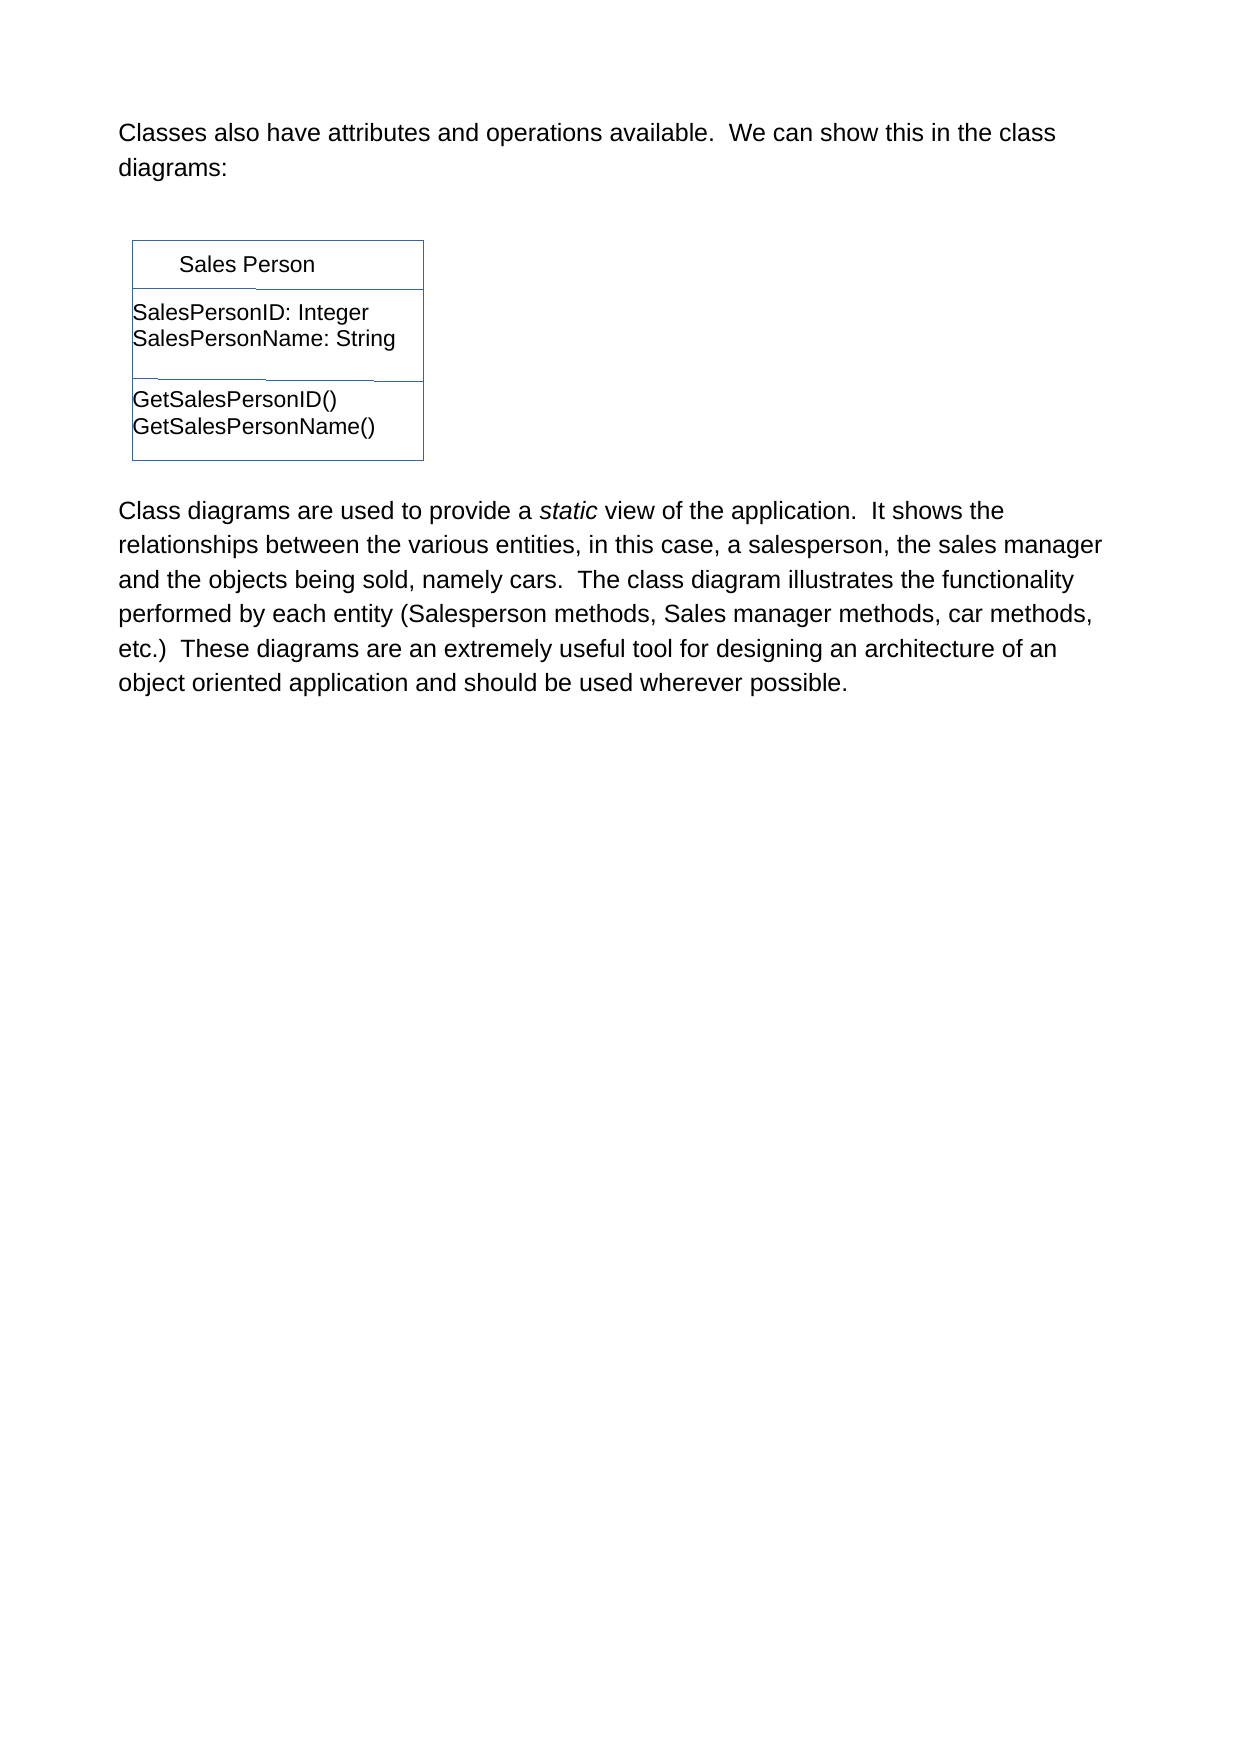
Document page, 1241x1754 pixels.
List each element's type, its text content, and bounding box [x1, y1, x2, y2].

subtitle Class diagrams are used to provide a static view of the application. It shows the relationships between the various entities, in this case, a salesperson, the sales manager and the objects being sold, namely cars. The class diagram illustrates the functionality performed by each entity (Salesperson methods, Sales manager methods, car methods, etc.) These diagrams are an extremely useful tool for designing an architecture of an object oriented application and should be used wherever possible. [118, 496, 1122, 697]
subtitle Classes also have attributes and operations available. We can show this in the class diagrams: [118, 118, 1122, 181]
